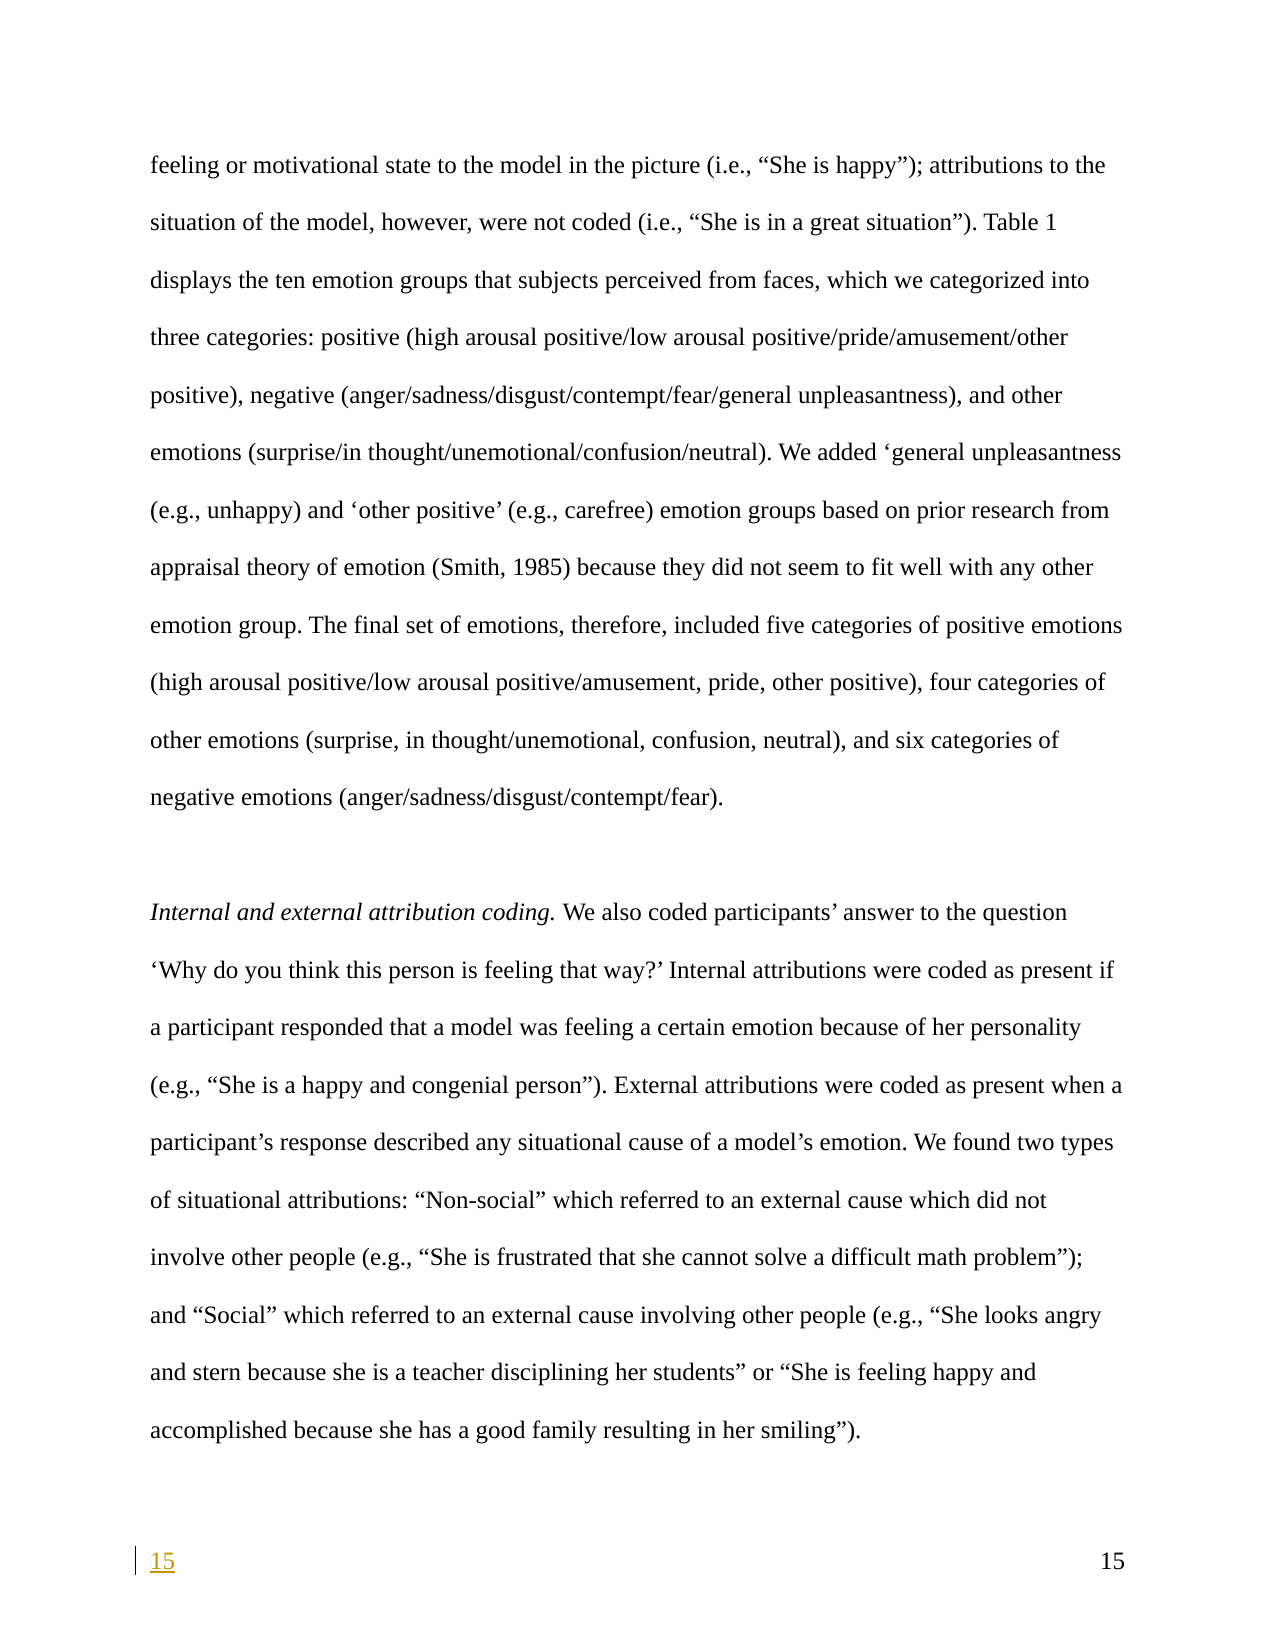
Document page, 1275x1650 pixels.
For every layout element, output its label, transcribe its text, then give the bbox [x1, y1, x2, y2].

text feeling or motivational state to the model in the picture (i.e., “She is happy”); attributions to the situation of the model, however, were not coded (i.e., “She is in a great situation”). Table 1 displays the ten emotion groups that subjects perceived from faces, which we categorized into three categories: positive (high arousal positive/low arousal positive/pride/amusement/other positive), negative (anger/sadness/disgust/contempt/fear/general unpleasantness), and other emotions (surprise/in thought/unemotional/confusion/neutral). We added ‘general unpleasantness (e.g., unhappy) and ‘other positive’ (e.g., carefree) emotion groups based on prior research from appraisal theory of emotion (Smith, 1985) because they did not seem to fit well with any other emotion group. The final set of emotions, therefore, included five categories of positive emotions (high arousal positive/low arousal positive/amusement, pride, other positive), four categories of other emotions (surprise, in thought/unemotional, confusion, neutral), and six categories of negative emotions (anger/sadness/disgust/contempt/fear). [150, 150, 1125, 811]
text Internal and external attribution coding. We also coded participants’ answer to the question ‘Why do you think this person is feeling that way?’ Internal attributions were coded as present if a participant responded that a model was feeling a certain emotion because of her personality (e.g., “She is a happy and congenial person”). External attributions were coded as present when a participant’s response described any situational cause of a model’s emotion. We found two types of situational attributions: “Non-social” which referred to an external cause which did not involve other people (e.g., “She is frustrated that she cannot solve a difficult math problem”); and “Social” which referred to an external cause involving other people (e.g., “She looks angry and stern because she is a teacher disciplining her students” or “She is feeling happy and accomplished because she has a good family resulting in her smiling”). [150, 897, 1125, 1444]
